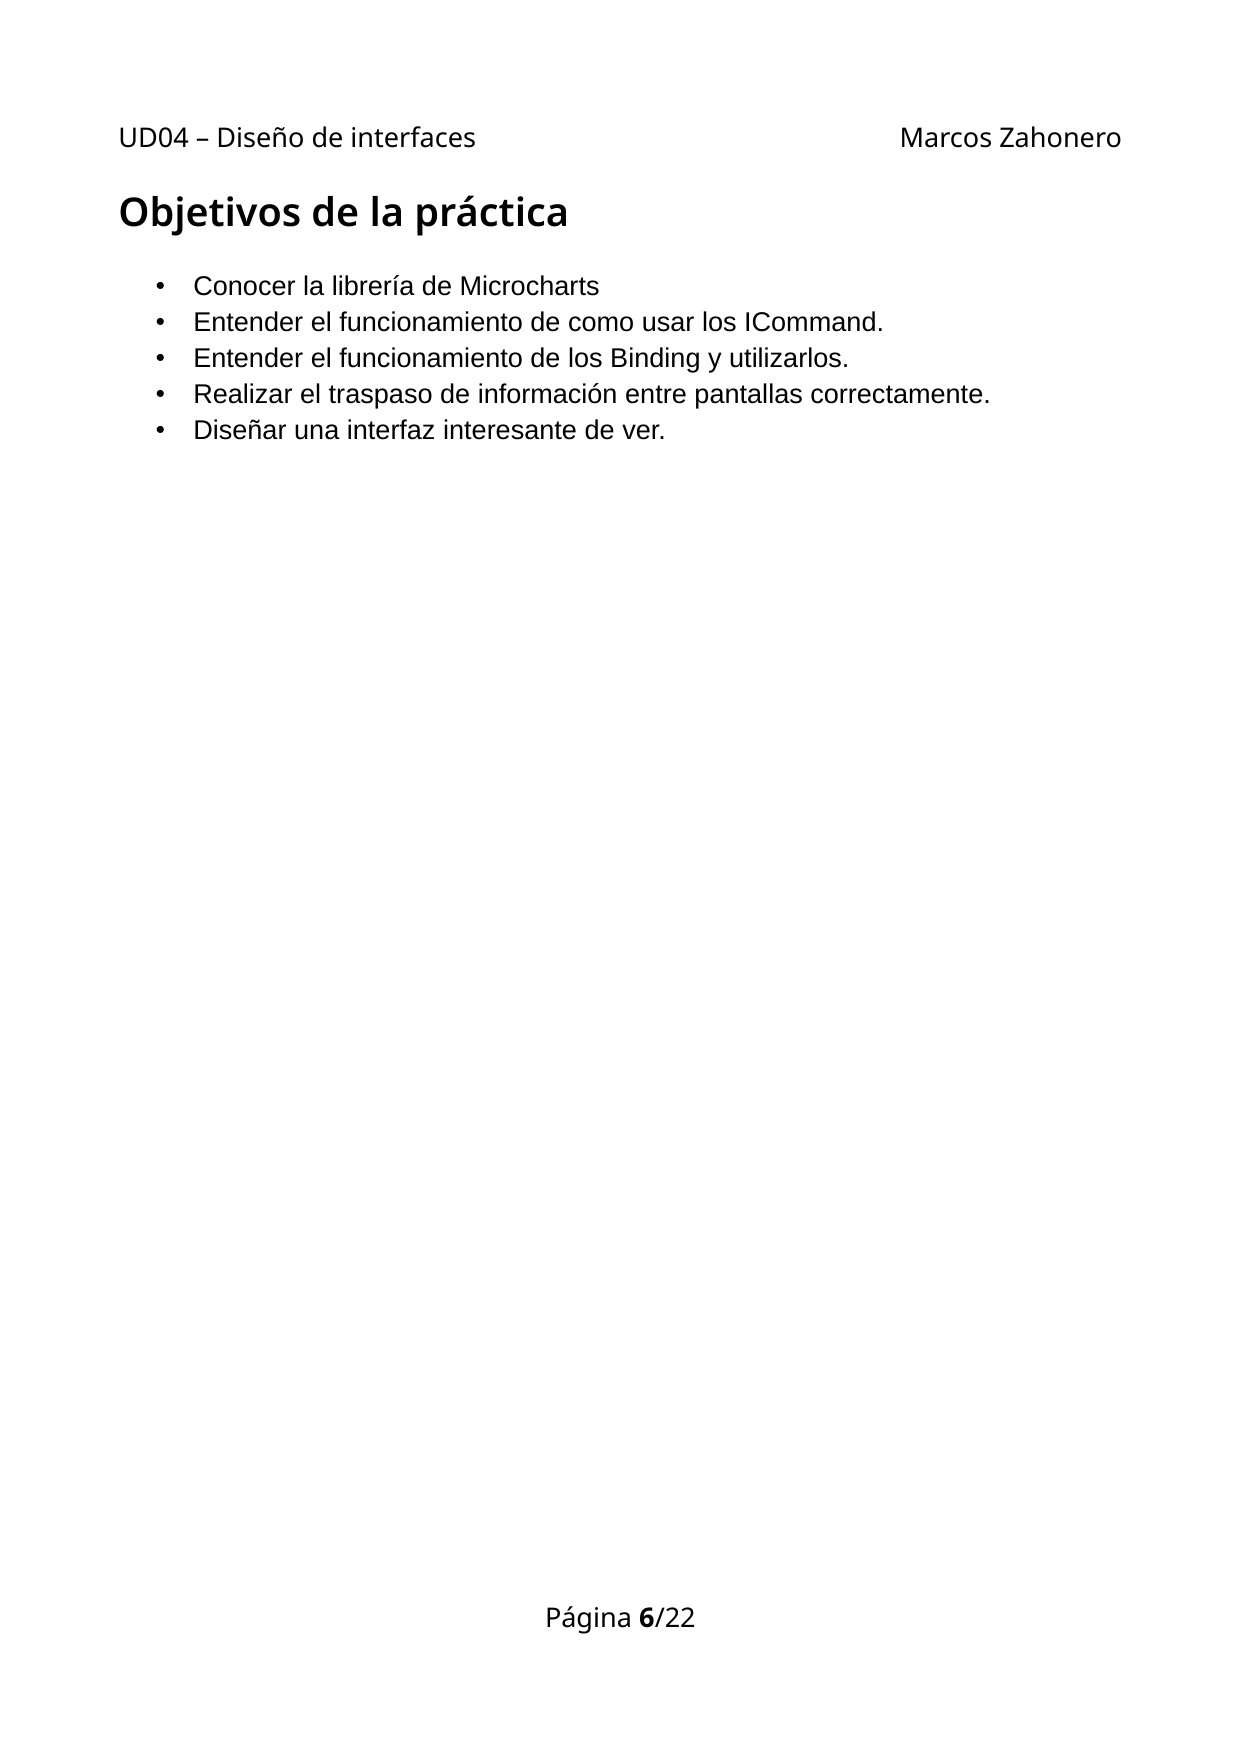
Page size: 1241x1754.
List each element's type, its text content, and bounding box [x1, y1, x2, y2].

list Diseñar una interfaz interesante de ver. [156, 414, 1122, 445]
list Entender el funcionamiento de los Binding y utilizarlos. [156, 342, 1122, 373]
list Realizar el traspaso de información entre pantallas correctamente. [156, 378, 1122, 409]
subtitle Objetivos de la práctica [118, 184, 1122, 238]
list Conocer la librería de Microcharts [156, 270, 1122, 301]
list Entender el funcionamiento de como usar los ICommand. [156, 306, 1122, 337]
